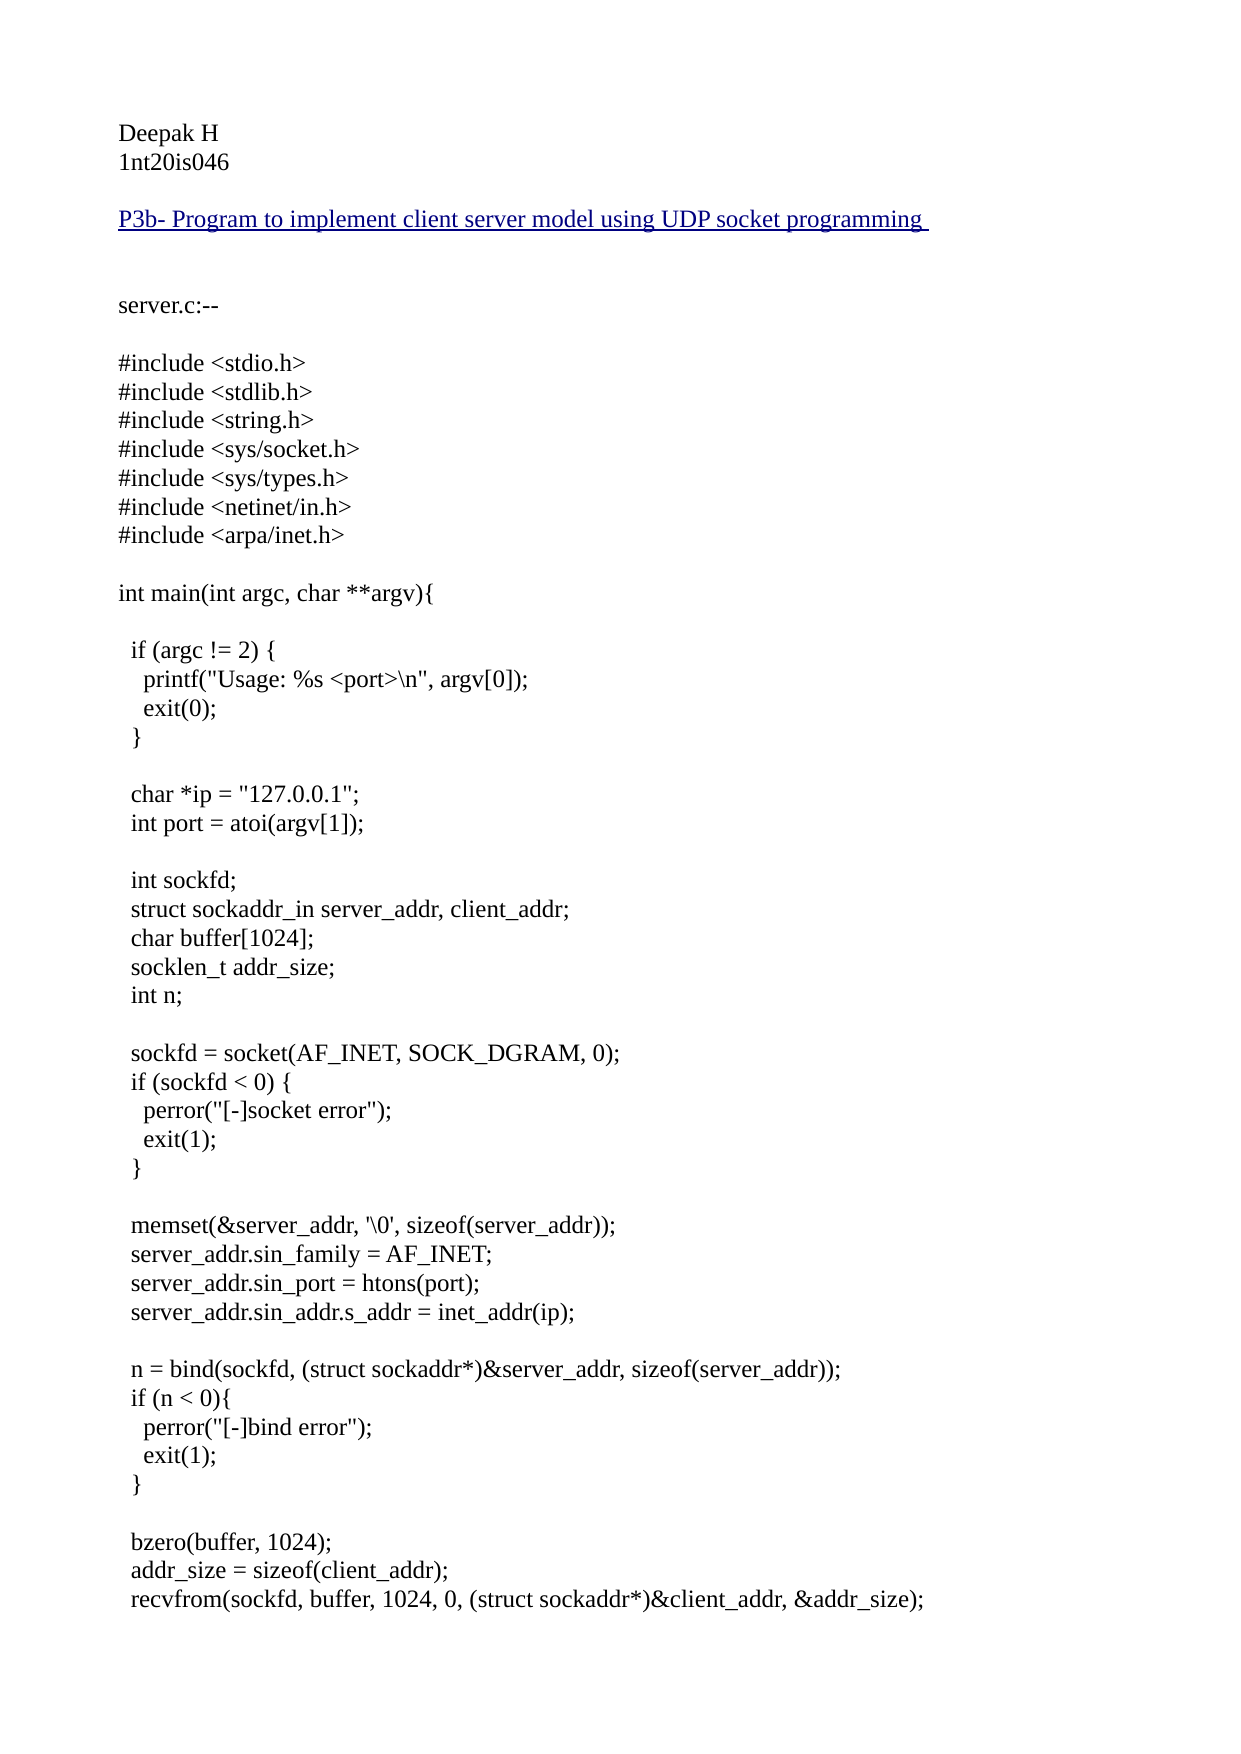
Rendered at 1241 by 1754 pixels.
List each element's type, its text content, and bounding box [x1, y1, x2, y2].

text int port = atoi(argv[1]); [118, 808, 1122, 837]
text if (sockfd < 0) { [118, 1067, 1122, 1096]
text if (n < 0){ [118, 1383, 1122, 1412]
text #include <stdio.h> [118, 348, 1122, 377]
text char *ip = "127.0.0.1"; [118, 779, 1122, 808]
text perror("[-]bind error"); [118, 1412, 1122, 1441]
text } [118, 1153, 1122, 1182]
text recvfrom(sockfd, buffer, 1024, 0, (struct sockaddr*)&client_addr, &addr_size); [118, 1584, 1122, 1613]
text #include <sys/socket.h> [118, 434, 1122, 463]
text server.c:-- [118, 291, 1122, 319]
text exit(1); [118, 1441, 1122, 1469]
text addr_size = sizeof(client_addr); [118, 1556, 1122, 1584]
text #include <netinet/in.h> [118, 492, 1122, 521]
text if (argc != 2) { [118, 636, 1122, 664]
text int n; [118, 981, 1122, 1009]
text exit(1); [118, 1124, 1122, 1153]
text server_addr.sin_addr.s_addr = inet_addr(ip); [118, 1297, 1122, 1326]
text server_addr.sin_family = AF_INET; [118, 1239, 1122, 1268]
text #include <stdlib.h> [118, 377, 1122, 406]
text socklen_t addr_size; [118, 952, 1122, 981]
text memset(&server_addr, '\0', sizeof(server_addr)); [118, 1211, 1122, 1239]
text sockfd = socket(AF_INET, SOCK_DGRAM, 0); [118, 1038, 1122, 1067]
text int main(int argc, char **argv){ [118, 578, 1122, 607]
text P3b- Program to implement client server model using UDP socket programming [118, 204, 1122, 233]
text #include <arpa/inet.h> [118, 521, 1122, 549]
text #include <sys/types.h> [118, 463, 1122, 492]
text int sockfd; [118, 866, 1122, 894]
text 1nt20is046 [118, 147, 1122, 176]
text n = bind(sockfd, (struct sockaddr*)&server_addr, sizeof(server_addr)); [118, 1354, 1122, 1383]
text char buffer[1024]; [118, 923, 1122, 952]
text struct sockaddr_in server_addr, client_addr; [118, 894, 1122, 923]
text exit(0); [118, 693, 1122, 722]
text } [118, 722, 1122, 751]
text Deepak H [118, 118, 1122, 147]
text } [118, 1469, 1122, 1498]
text #include <string.h> [118, 406, 1122, 434]
text bzero(buffer, 1024); [118, 1527, 1122, 1556]
text printf("Usage: %s <port>\n", argv[0]); [118, 664, 1122, 693]
text perror("[-]socket error"); [118, 1096, 1122, 1124]
text server_addr.sin_port = htons(port); [118, 1268, 1122, 1297]
